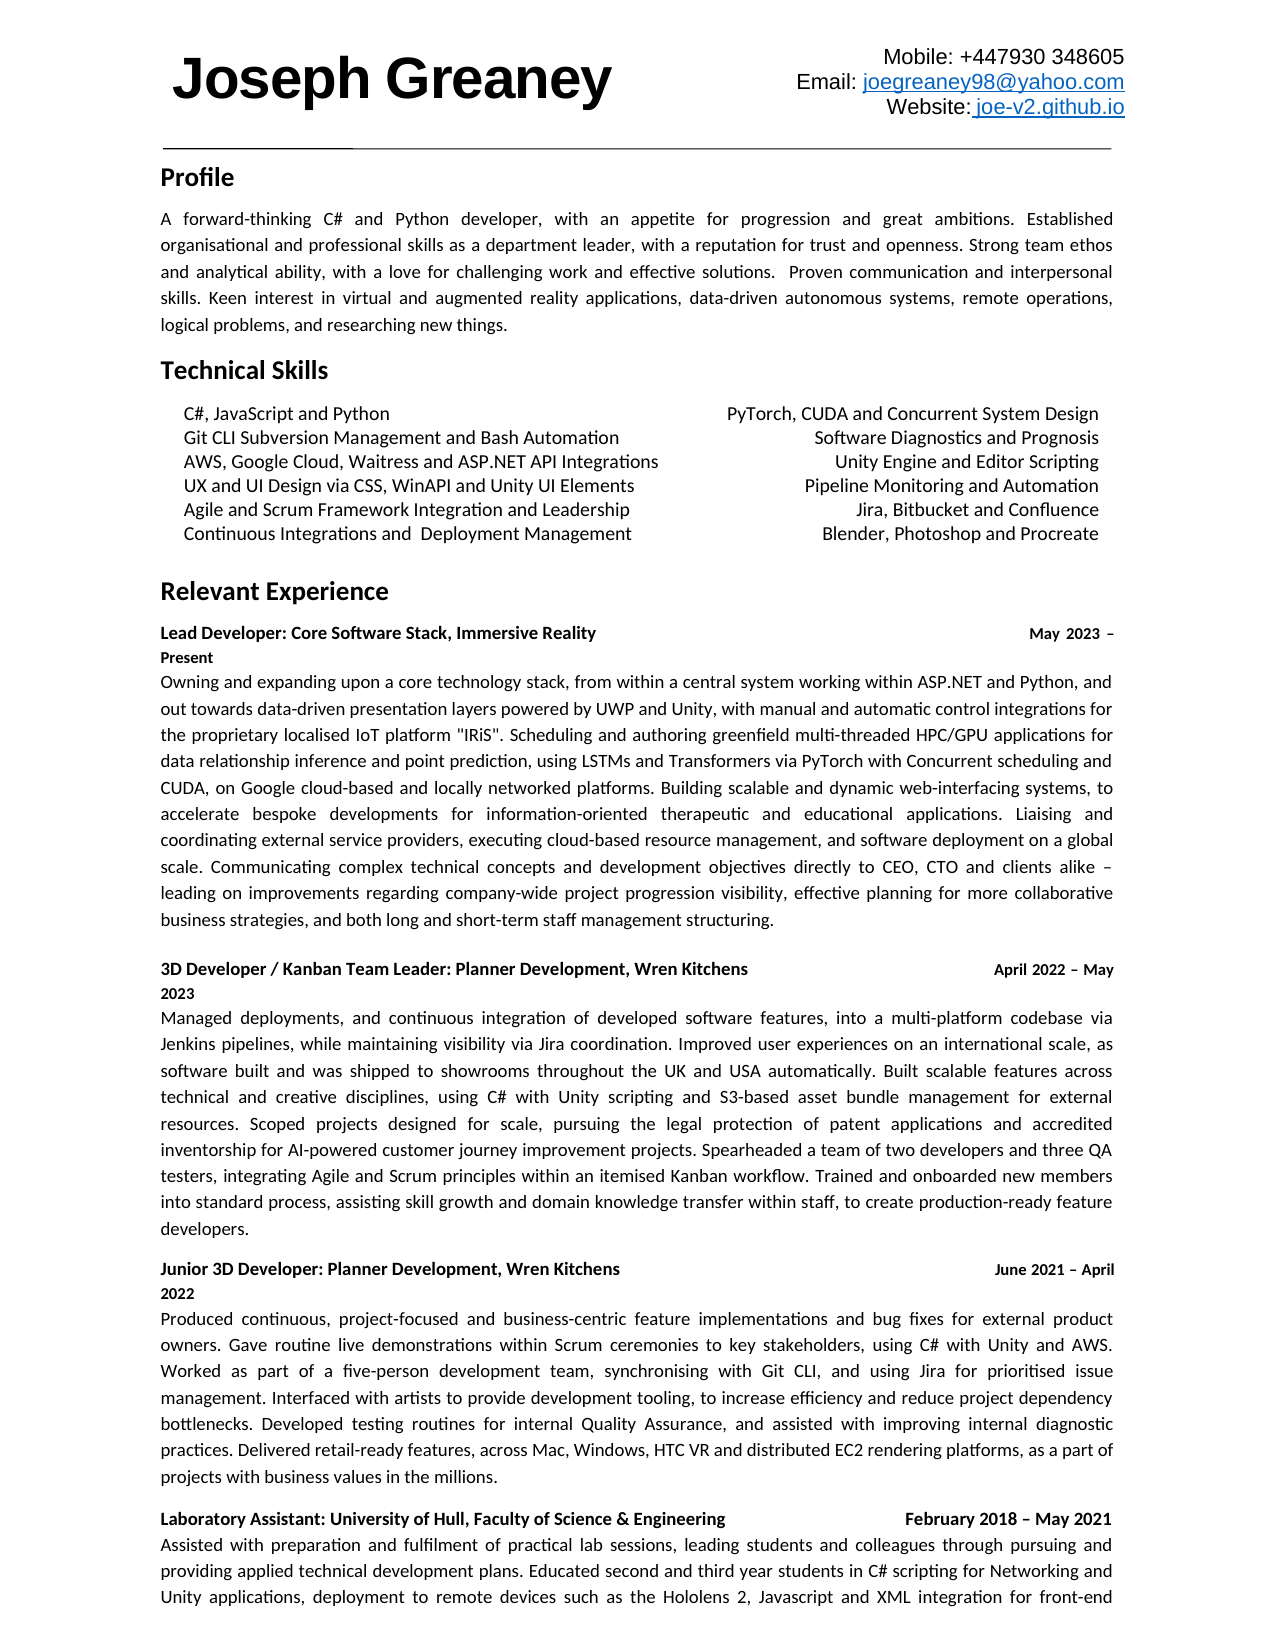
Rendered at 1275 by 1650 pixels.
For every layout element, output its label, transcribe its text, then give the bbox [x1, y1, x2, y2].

subtitle A forward-thinking C# and Python developer, with an appetite for progression and great ambitions. Established organisational and professional skills as a department leader, with a reputation for trust and openness. Strong team ethos and analytical ability, with a love for challenging work and effective solutions. Proven communication and interpersonal skills. Keen interest in virtual and augmented reality applications, data-driven autonomous systems, remote operations, logical problems, and researching new things. [160, 207, 1114, 336]
text Technical Skills [160, 353, 1125, 387]
subtitle Assisted with preparation and fulfilment of practical lab sessions, leading students and colleagues through pursuing and providing applied technical development plans. Educated second and third year students in C# scripting for Networking and Unity applications, deployment to remote devices such as the Hololens 2, Javascript and XML integration for front-end [160, 1533, 1114, 1609]
subtitle Junior 3D Developer: Planner Development, Wren Kitchens June 2021 – April 2022 [160, 1258, 1114, 1304]
table_cell Unity Engine and Editor Scripting [703, 449, 1099, 473]
table_cell Agile and Scrum Framework Integration and Leadership [184, 498, 703, 522]
text Profile [160, 160, 1125, 193]
table_cell Continuous Integrations and Deployment Management [184, 522, 703, 546]
subtitle Owning and expanding upon a core technology stack, from within a central system working within ASP.NET and Python, and out towards data-driven presentation layers powered by UWP and Unity, with manual and automatic control integrations for the proprietary localised IoT platform "IRiS". Scheduling and authoring greenfield multi-threaded HPC/GPU applications for data relationship inference and point prediction, using LSTMs and Transformers via PyTorch with Concurrent scheduling and CUDA, on Google cloud-based and locally networked platforms. Building scalable and dynamic web-interfacing systems, to accelerate bespoke developments for information-oriented therapeutic and educational applications. Liaising and coordinating external service providers, executing cloud-based resource management, and software deployment on a global scale. Communicating complex technical concepts and development objectives directly to CEO, CTO and clients alike – leading on improvements regarding company-wide project progression visibility, effective planning for more collaborative business strategies, and both long and short-term staff management structuring. [160, 671, 1114, 931]
table_cell Software Diagnostics and Prognosis [703, 425, 1099, 449]
table_header C#, JavaScript and Python [184, 401, 703, 425]
text Relevant Experience [160, 574, 1125, 607]
table_header PyTorch, CUDA and Concurrent System Design [703, 401, 1099, 425]
table_cell UX and UI Design via CSS, WinAPI and Unity UI Elements [184, 473, 703, 497]
subtitle Managed deployments, and continuous integration of developed software features, into a multi-platform codebase via Jenkins pipelines, while maintaining visibility via Jira coordination. Improved user experiences on an international scale, as software built and was shipped to showrooms throughout the UK and USA automatically. Built scalable features across technical and creative disciplines, using C# with Unity scripting and S3-based asset bundle management for external resources. Scoped projects designed for scale, pursuing the legal protection of patent applications and accredited inventorship for AI-powered customer journey improvement projects. Spearheaded a team of two developers and three QA testers, integrating Agile and Scrum principles within an itemised Kanban workflow. Trained and onboarded new members into standard process, assisting skill growth and domain knowledge transfer within staff, to create production-ready feature developers. [160, 1006, 1114, 1240]
table_cell AWS, Google Cloud, Waitress and ASP.NET API Integrations [184, 449, 703, 473]
subtitle Produced continuous, project-focused and business-centric feature implementations and bug fixes for external product owners. Gave routine live demonstrations within Scrum ceremonies to key stakeholders, using C# with Unity and AWS. Worked as part of a five-person development team, synchronising with Git CLI, and using Jira for prioritised issue management. Interfaced with artists to provide development tooling, to increase efficiency and reduce project dependency bottlenecks. Developed testing routines for internal Quality Assurance, and assisted with improving internal diagnostic practices. Delivered retail-ready features, across Mac, Windows, HTC VR and distributed EC2 rendering platforms, as a part of projects with business values in the millions. [160, 1307, 1114, 1488]
subtitle Lead Developer: Core Software Stack, Immersive Reality May 2023 – Present [160, 621, 1114, 667]
table_cell Pipeline Monitoring and Automation [703, 473, 1099, 497]
subtitle Laboratory Assistant: University of Hull, Faculty of Science & Engineering February 2018 – May 2021 [160, 1507, 1114, 1529]
subtitle 3D Developer / Kanban Team Leader: Planner Development, Wren Kitchens April 2022 – May 2023 [160, 957, 1114, 1003]
table_cell Blender, Photoshop and Procreate [703, 522, 1099, 546]
table_cell Git CLI Subversion Management and Bash Automation [184, 425, 703, 449]
table_cell Jira, Bitbucket and Confluence [703, 498, 1099, 522]
